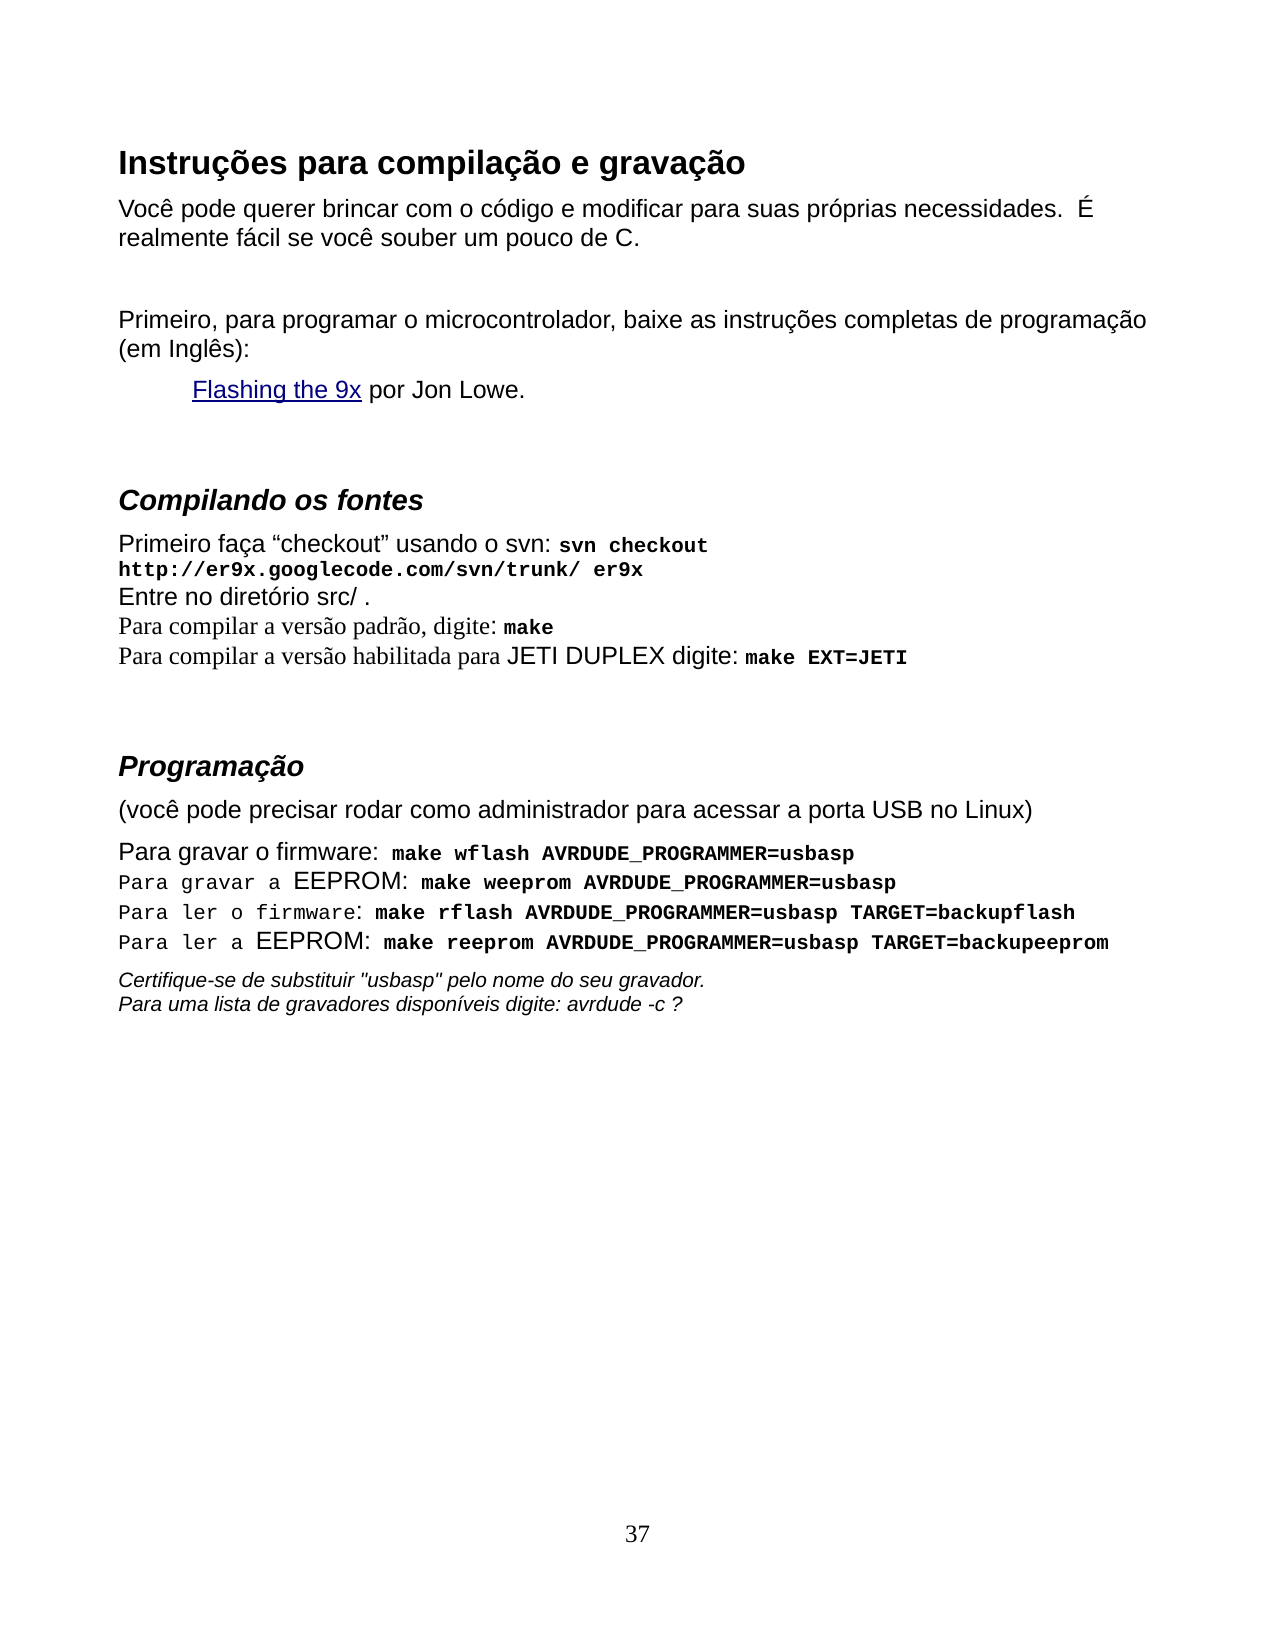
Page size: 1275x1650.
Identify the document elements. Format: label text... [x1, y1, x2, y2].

text Para gravar o firmware: make wflash AVRDUDE_PROGRAMMER=usbasp Para gravar a EEPROM: make weeprom AVRDUDE_PROGRAMMER=usbasp Para ler o firmware: make rflash AVRDUDE_PROGRAMMER=usbasp TARGET=backupflash Para ler a EEPROM: make reeprom AVRDUDE_PROGRAMMER=usbasp TARGET=backupeeprom [118, 837, 1157, 955]
text Certifique-se de substituir "usbasp" pelo nome do seu gravador. Para uma lista de gravadores disponíveis digite: avrdude -c ? [118, 968, 1157, 1016]
subtitle Programação [118, 749, 1157, 783]
text Flashing the 9x por Jon Lowe. [192, 376, 1157, 404]
subtitle Compilando os fontes [118, 483, 1157, 517]
text Você pode querer brincar com o código e modificar para suas próprias necessidades. É realmente fácil se você souber um pouco de C. [118, 194, 1157, 252]
text Primeiro, para programar o microcontrolador, baixe as instruções completas de programação (em Inglês): [118, 306, 1157, 363]
text (você pode precisar rodar como administrador para acessar a porta USB no Linux) [118, 795, 1157, 824]
text Primeiro faça “checkout” usando o svn: svn checkout http://er9x.googlecode.com/svn/trunk/ er9x Entre no diretório src/ . Para compilar a versão padrão, digite: make Para compilar a versão habilitada para JETI DUPLEX digite: make EXT=JETI [118, 529, 1157, 671]
subtitle Instruções para compilação e gravação [118, 143, 1157, 182]
